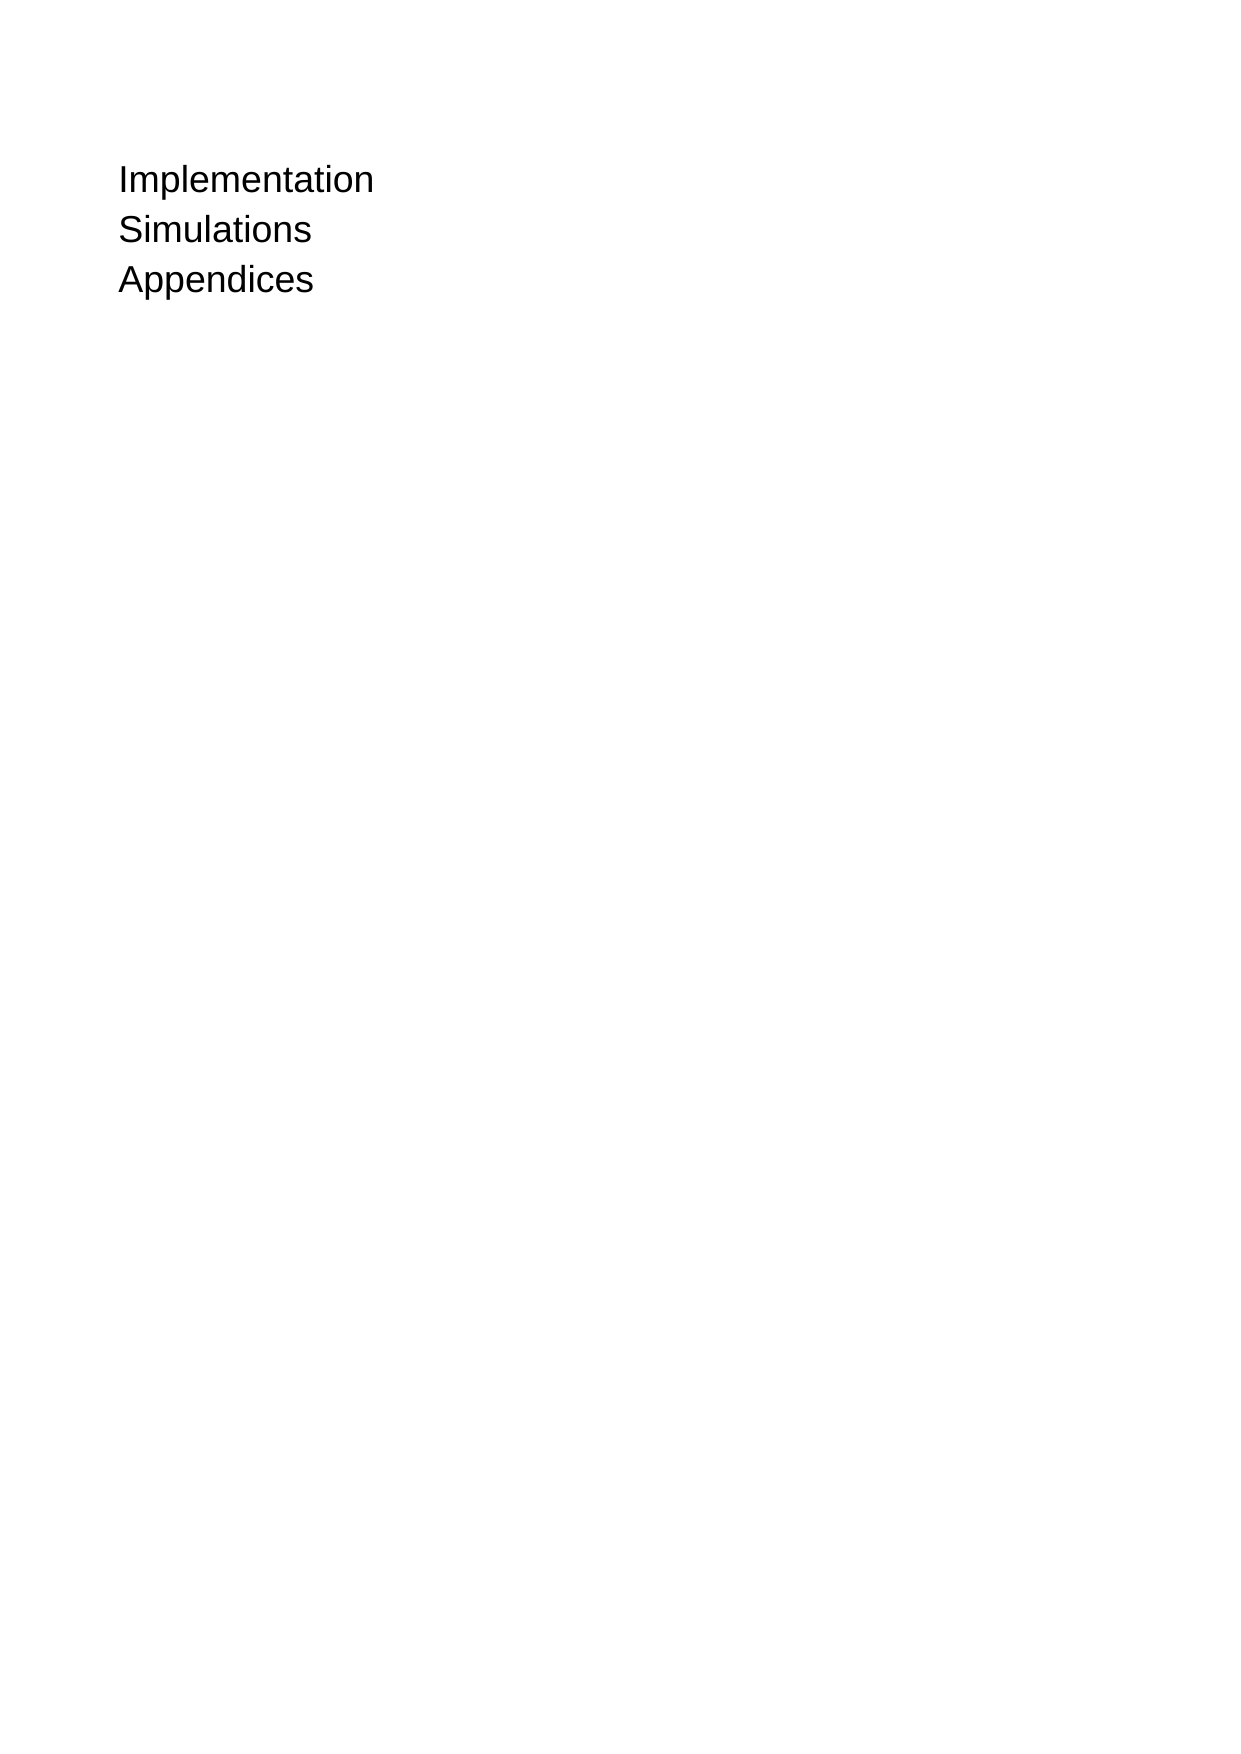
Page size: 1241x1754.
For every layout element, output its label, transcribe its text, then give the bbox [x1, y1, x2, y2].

subtitle Appendices [118, 273, 146, 298]
subtitle Implementation [165, 173, 1122, 198]
subtitle Appendices [149, 273, 167, 298]
subtitle Simulations [118, 223, 1122, 248]
subtitle Implementation [118, 173, 162, 198]
subtitle Appendices [170, 273, 1122, 298]
